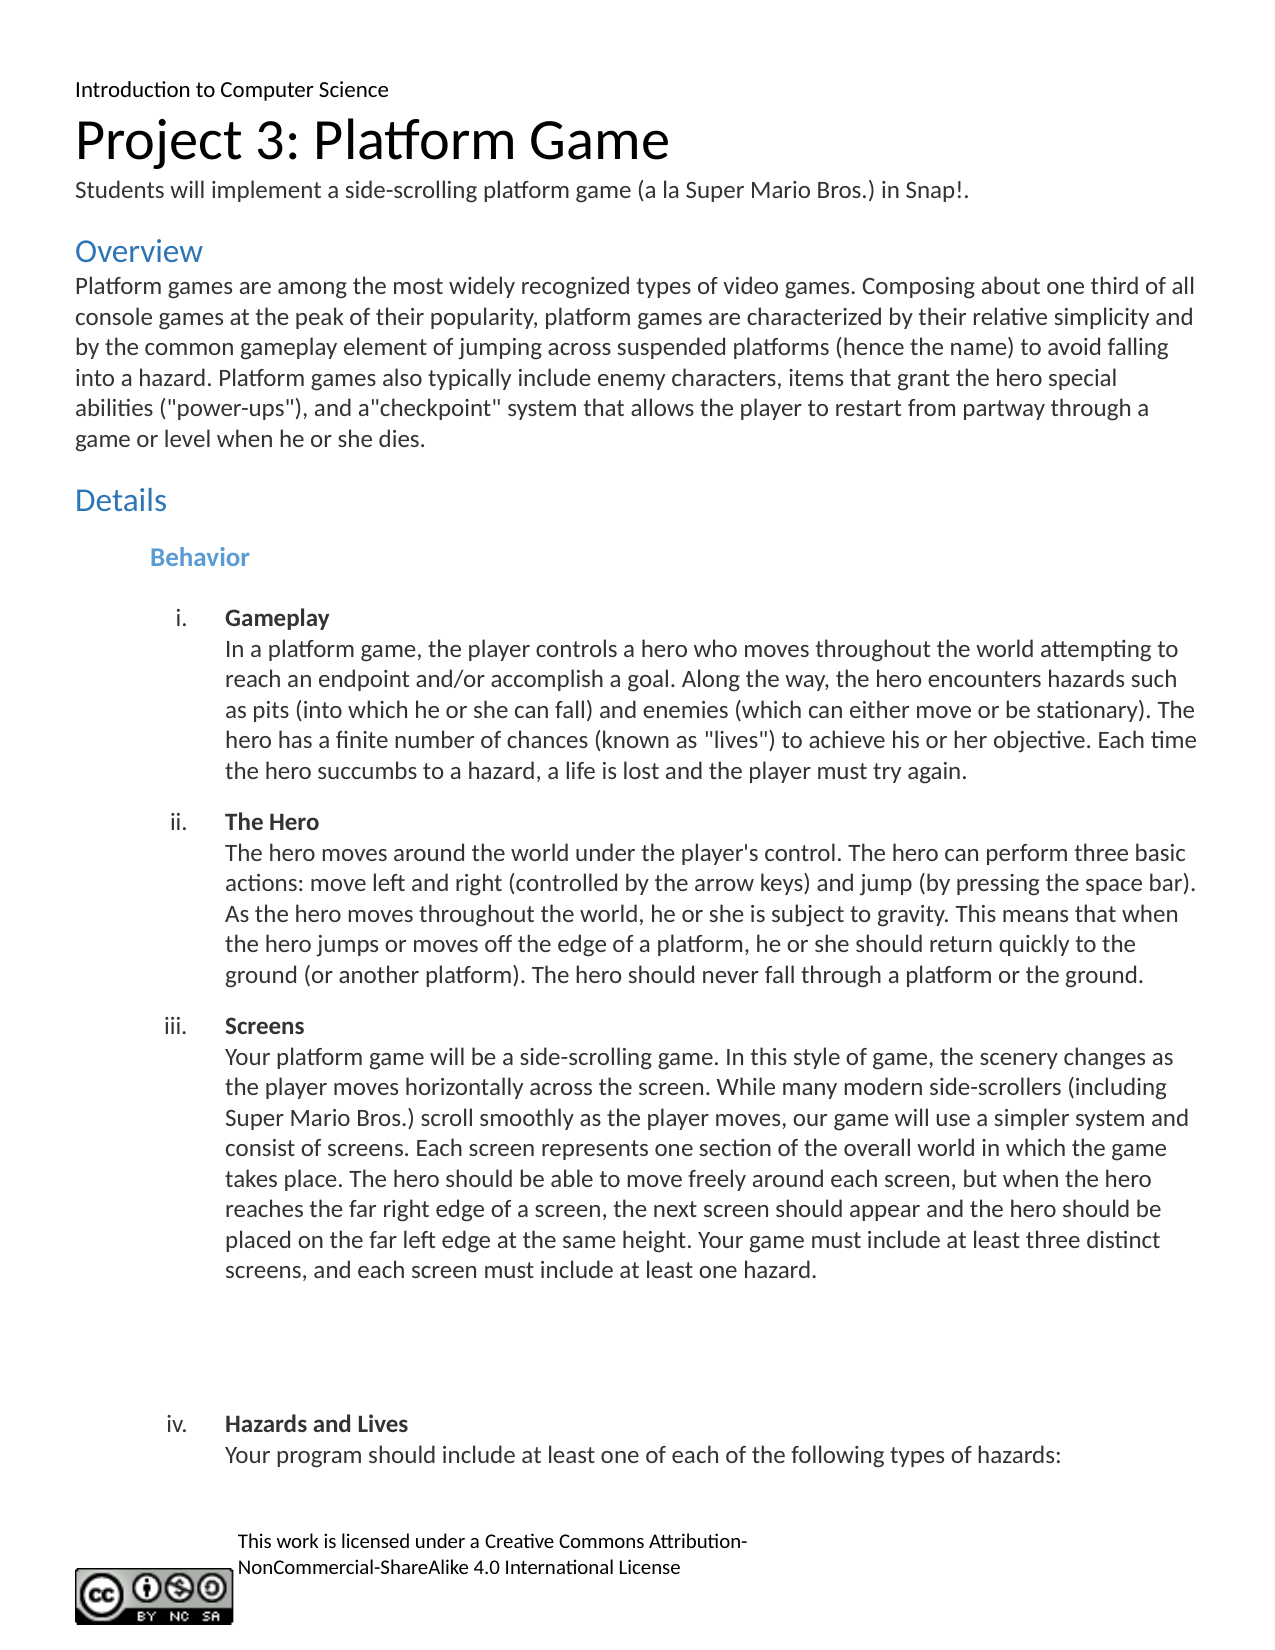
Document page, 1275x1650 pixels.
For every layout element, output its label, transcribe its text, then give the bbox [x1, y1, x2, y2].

list Gameplay In a platform game, the player controls a hero who moves throughout the world attempting to reach an endpoint and/or accomplish a goal. Along the way, the hero encounters hazards such as pits (into which he or she can fall) and enemies (which can either move or be stationary). The hero has a finite number of chances (known as "lives") to achieve his or her objective. Each time the hero succumbs to a hazard, a life is lost and the player must try again. [187, 602, 1200, 786]
subtitle Overview [75, 230, 1200, 271]
title Project 3: Platform Game [75, 103, 1200, 174]
list The Hero The hero moves around the world under the player's control. The hero can perform three basic actions: move left and right (controlled by the arrow keys) and jump (by pressing the space bar). As the hero moves throughout the world, he or she is subject to gravity. This means that when the hero jumps or moves off the edge of a platform, he or she should return quickly to the ground (or another platform). The hero should never fall through a platform or the ground. [187, 806, 1200, 989]
subtitle Details [75, 479, 1200, 519]
list Hazards and Lives Your program should include at least one of each of the following types of hazards: [187, 1408, 1200, 1469]
subtitle Behavior [75, 540, 1200, 573]
list Screens Your platform game will be a side-scrolling game. In this style of game, the scenery changes as the player moves horizontally across the screen. While many modern side-scrollers (including Super Mario Bros.) scroll smoothly as the player moves, our game will use a simpler system and consist of screens. Each screen represents one section of the overall world in which the game takes place. The hero should be able to move freely around each screen, but when the hero reaches the far right edge of a screen, the next screen should appear and the hero should be placed on the far left edge at the same height. Your game must include at least three distinct screens, and each screen must include at least one hazard. [187, 1010, 1200, 1285]
picture [75, 1568, 234, 1625]
text Students will implement a side-scrolling platform game (a la Super Mario Bros.) in Snap!. [75, 174, 1200, 205]
text Platform games are among the most widely recognized types of video games. Composing about one third of all console games at the peak of their popularity, platform games are characterized by their relative simplicity and by the common gameplay element of jumping across suspended platforms (hence the name) to avoid falling into a hazard. Platform games also typically include enemy characters, items that grant the hero special abilities ("power-ups"), and a"checkpoint" system that allows the player to restart from partway through a game or level when he or she dies. [75, 271, 1200, 454]
